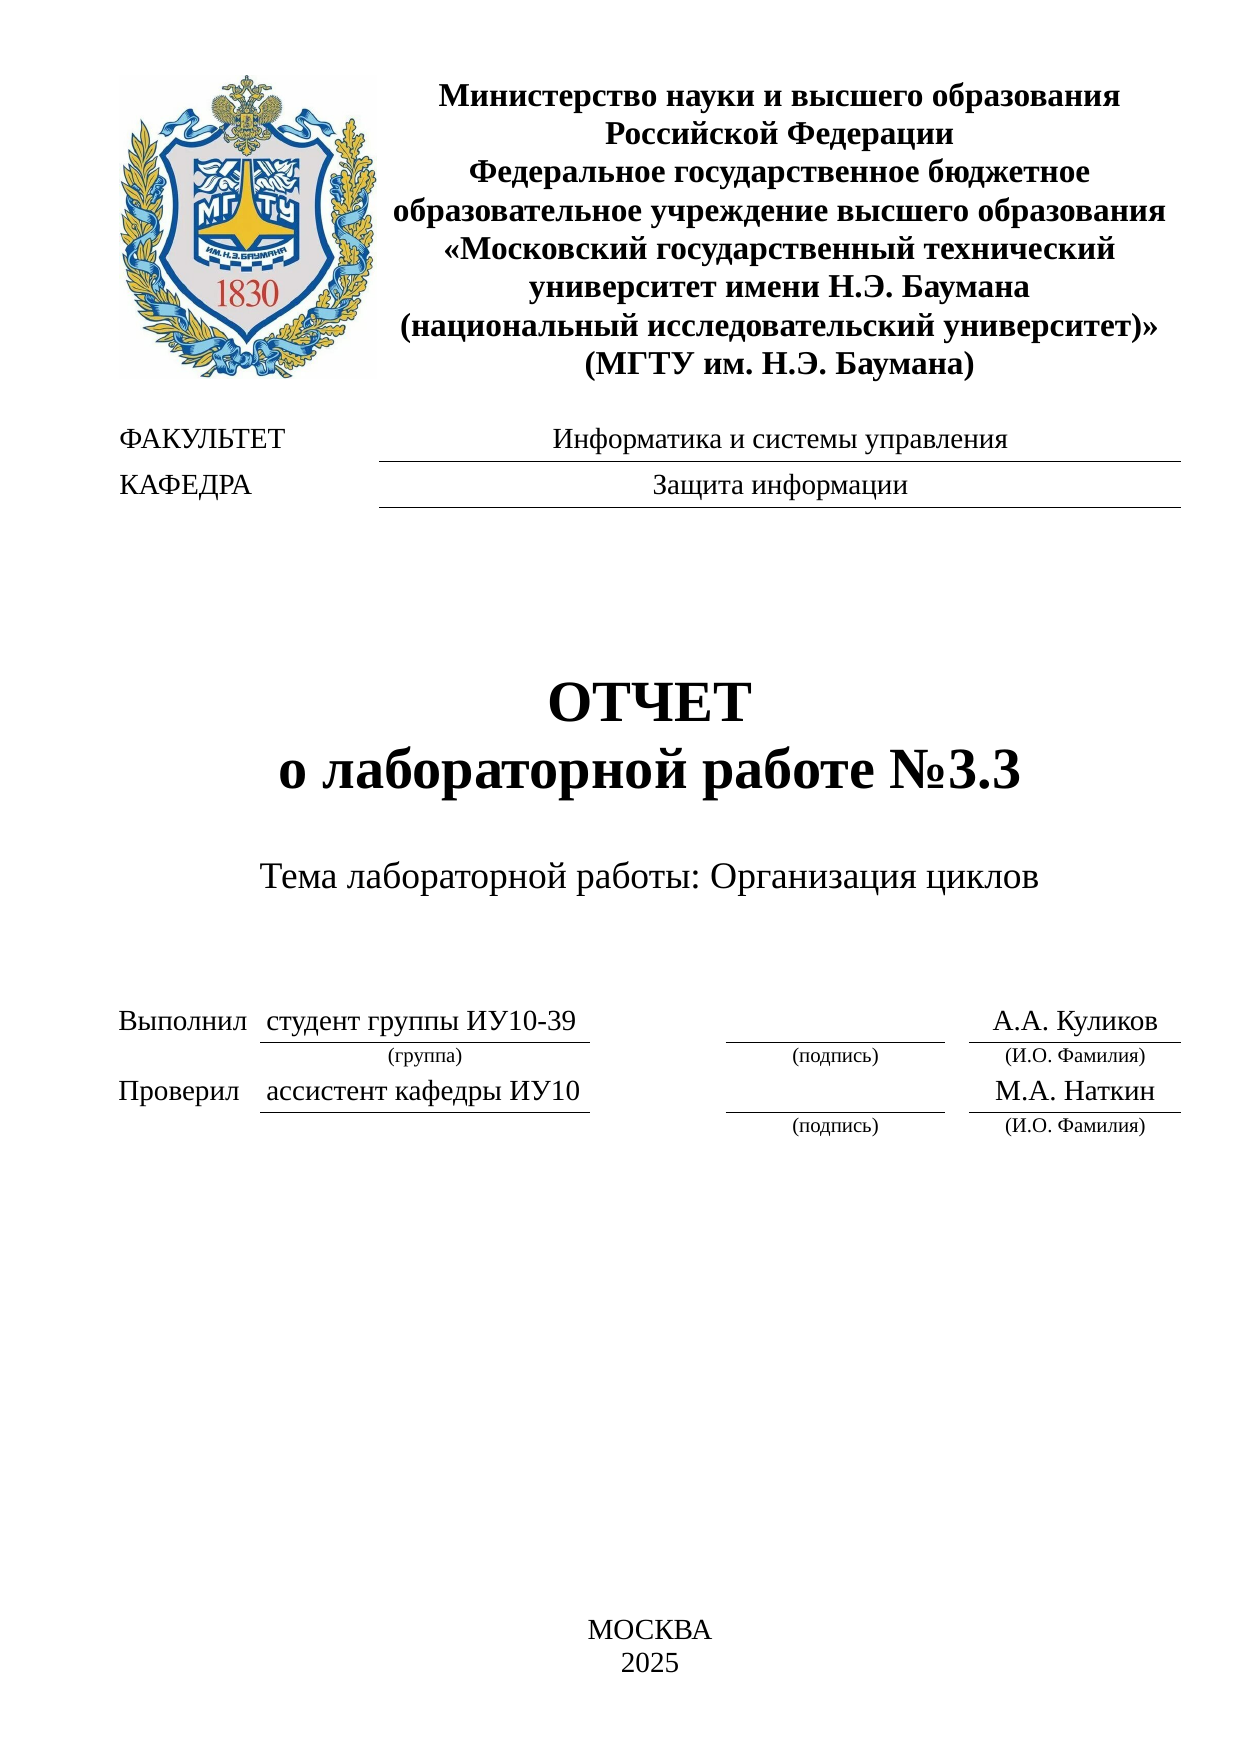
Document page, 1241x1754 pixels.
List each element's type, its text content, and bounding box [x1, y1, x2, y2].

table_header Информатика и системы управления [379, 416, 1181, 461]
table_cell (группа) [260, 1043, 590, 1067]
table_cell [726, 1067, 945, 1112]
table_cell [590, 1112, 726, 1137]
table_cell [945, 1067, 969, 1112]
table_cell (И.О. Фамилия) [969, 1043, 1181, 1067]
table_cell (подпись) [726, 1113, 945, 1137]
table_cell КАФЕДРА [118, 461, 379, 507]
table_cell [260, 1113, 590, 1137]
text Тема лабораторной работы: Организация циклов [118, 853, 1181, 897]
table_cell Защита информации [379, 462, 1181, 507]
table_cell [590, 1067, 726, 1112]
text ОТЧЕТ о лабораторной работе №3.3 [118, 667, 1181, 801]
table_header студент группы ИУ10-39 [260, 997, 590, 1042]
table_header ФАКУЛЬТЕТ [118, 416, 379, 461]
table_header Выполнил [118, 997, 260, 1042]
table_cell ассистент кафедры ИУ10 [260, 1067, 590, 1112]
table_cell (подпись) [726, 1043, 945, 1067]
table_cell [590, 1042, 726, 1067]
table_cell [945, 1042, 969, 1067]
table_cell (И.О. Фамилия) [969, 1113, 1181, 1137]
table_header [726, 997, 945, 1042]
table_header [590, 997, 726, 1042]
table_cell Проверил [118, 1067, 260, 1112]
table_cell [118, 1112, 260, 1137]
table_header А.А. Куликов [969, 997, 1181, 1042]
table_cell [945, 1112, 969, 1137]
table_cell [118, 1042, 260, 1067]
table_cell М.А. Наткин [969, 1067, 1181, 1112]
table_header [945, 997, 969, 1042]
